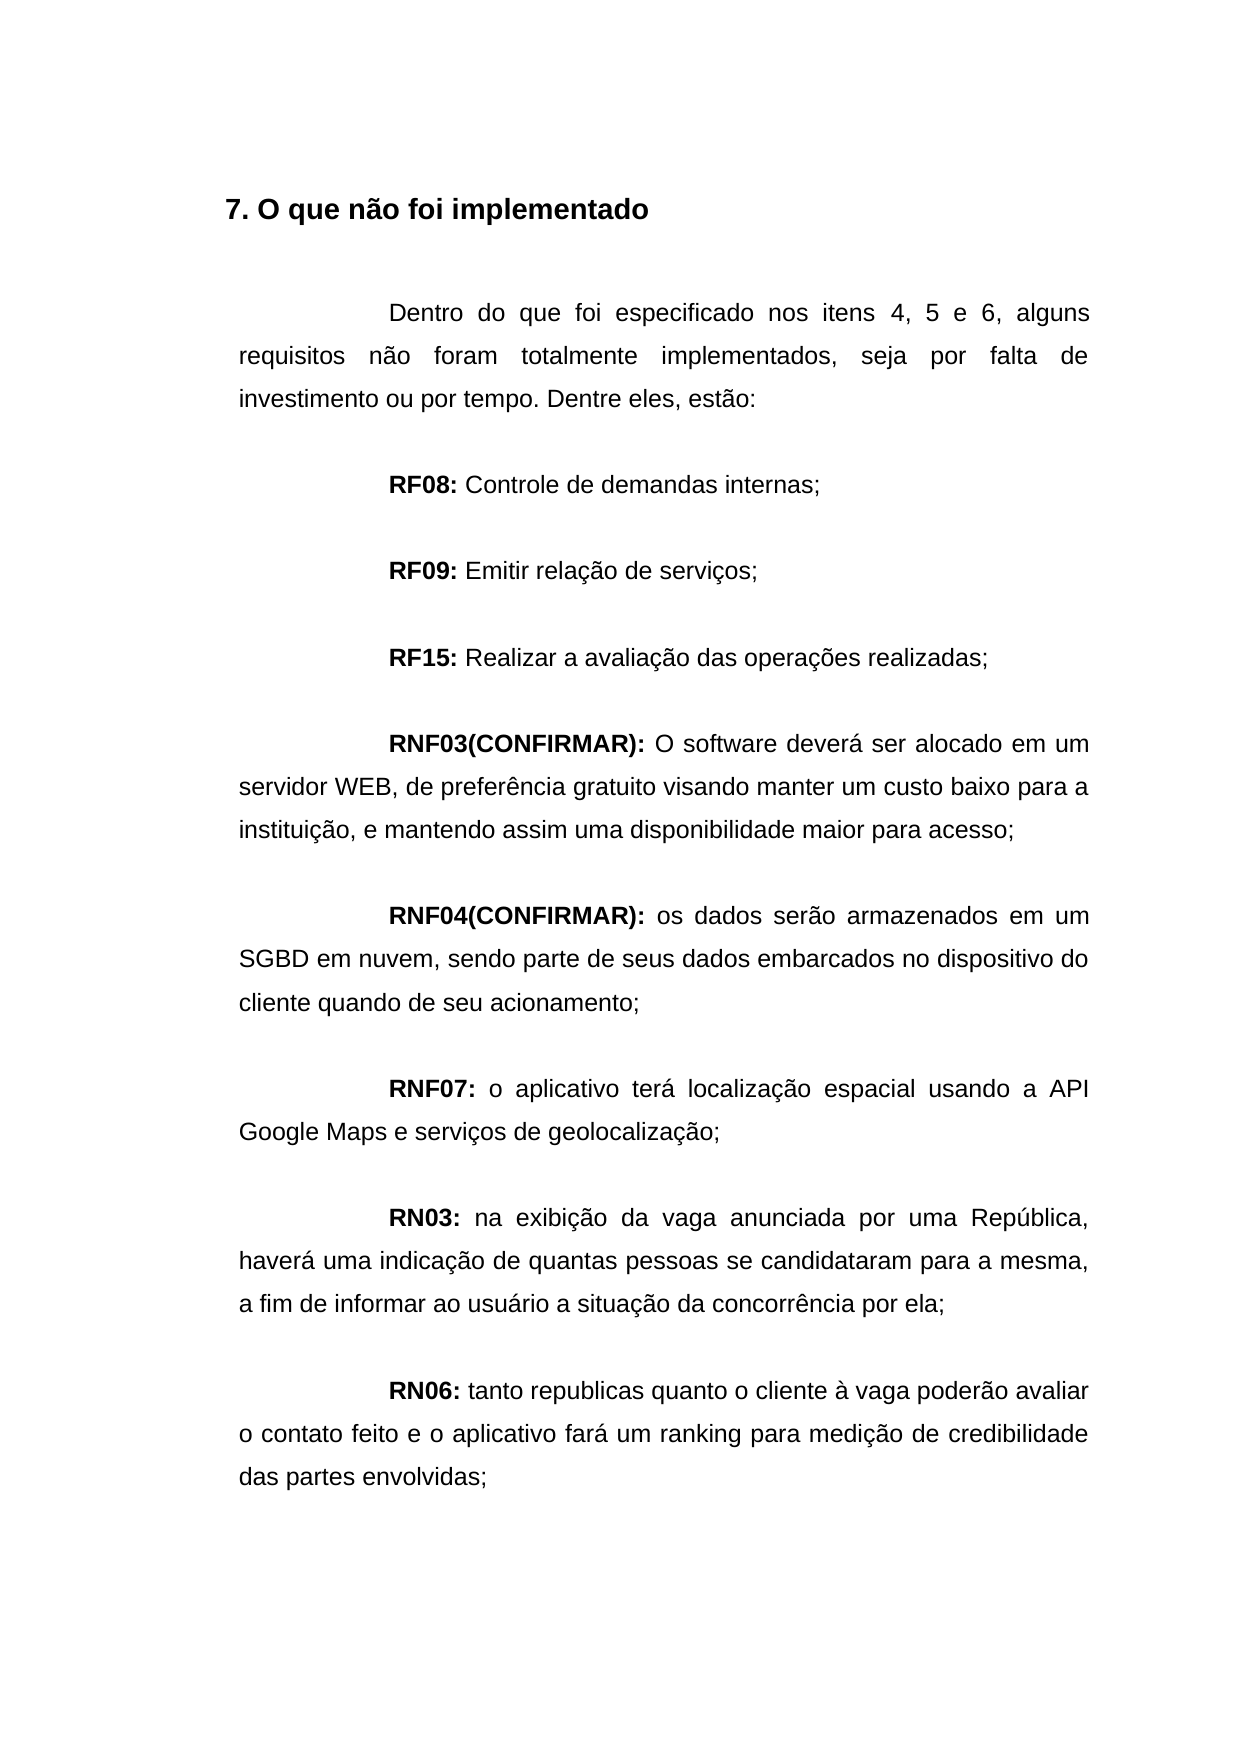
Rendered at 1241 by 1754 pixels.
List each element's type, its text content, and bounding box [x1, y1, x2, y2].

text RN06: tanto republicas quanto o cliente à vaga poderão avaliar o contato feito e o aplicativo fará um ranking para medição de credibilidade das partes envolvidas; [238, 1376, 1090, 1491]
text Dentro do que foi especificado nos itens 4, 5 e 6, alguns requisitos não foram totalmente implementados, seja por falta de investimento ou por tempo. Dentre eles, estão: [238, 298, 1090, 413]
subtitle 7. O que não foi implementado [225, 192, 1090, 225]
text RF15: Realizar a avaliação das operações realizadas; [238, 643, 1090, 671]
text RF09: Emitir relação de serviços; [238, 556, 1090, 585]
text RN03: na exibição da vaga anunciada por uma República, haverá uma indicação de quantas pessoas se candidataram para a mesma, a fim de informar ao usuário a situação da concorrência por ela; [238, 1203, 1090, 1318]
text RF08: Controle de demandas internas; [238, 470, 1090, 499]
text RNF07: o aplicativo terá localização espacial usando a API Google Maps e serviços de geolocalização; [238, 1074, 1090, 1146]
text RNF04(CONFIRMAR): os dados serão armazenados em um SGBD em nuvem, sendo parte de seus dados embarcados no dispositivo do cliente quando de seu acionamento; [238, 901, 1090, 1016]
text RNF03(CONFIRMAR): O software deverá ser alocado em um servidor WEB, de preferência gratuito visando manter um custo baixo para a instituição, e mantendo assim uma disponibilidade maior para acesso; [238, 729, 1090, 844]
